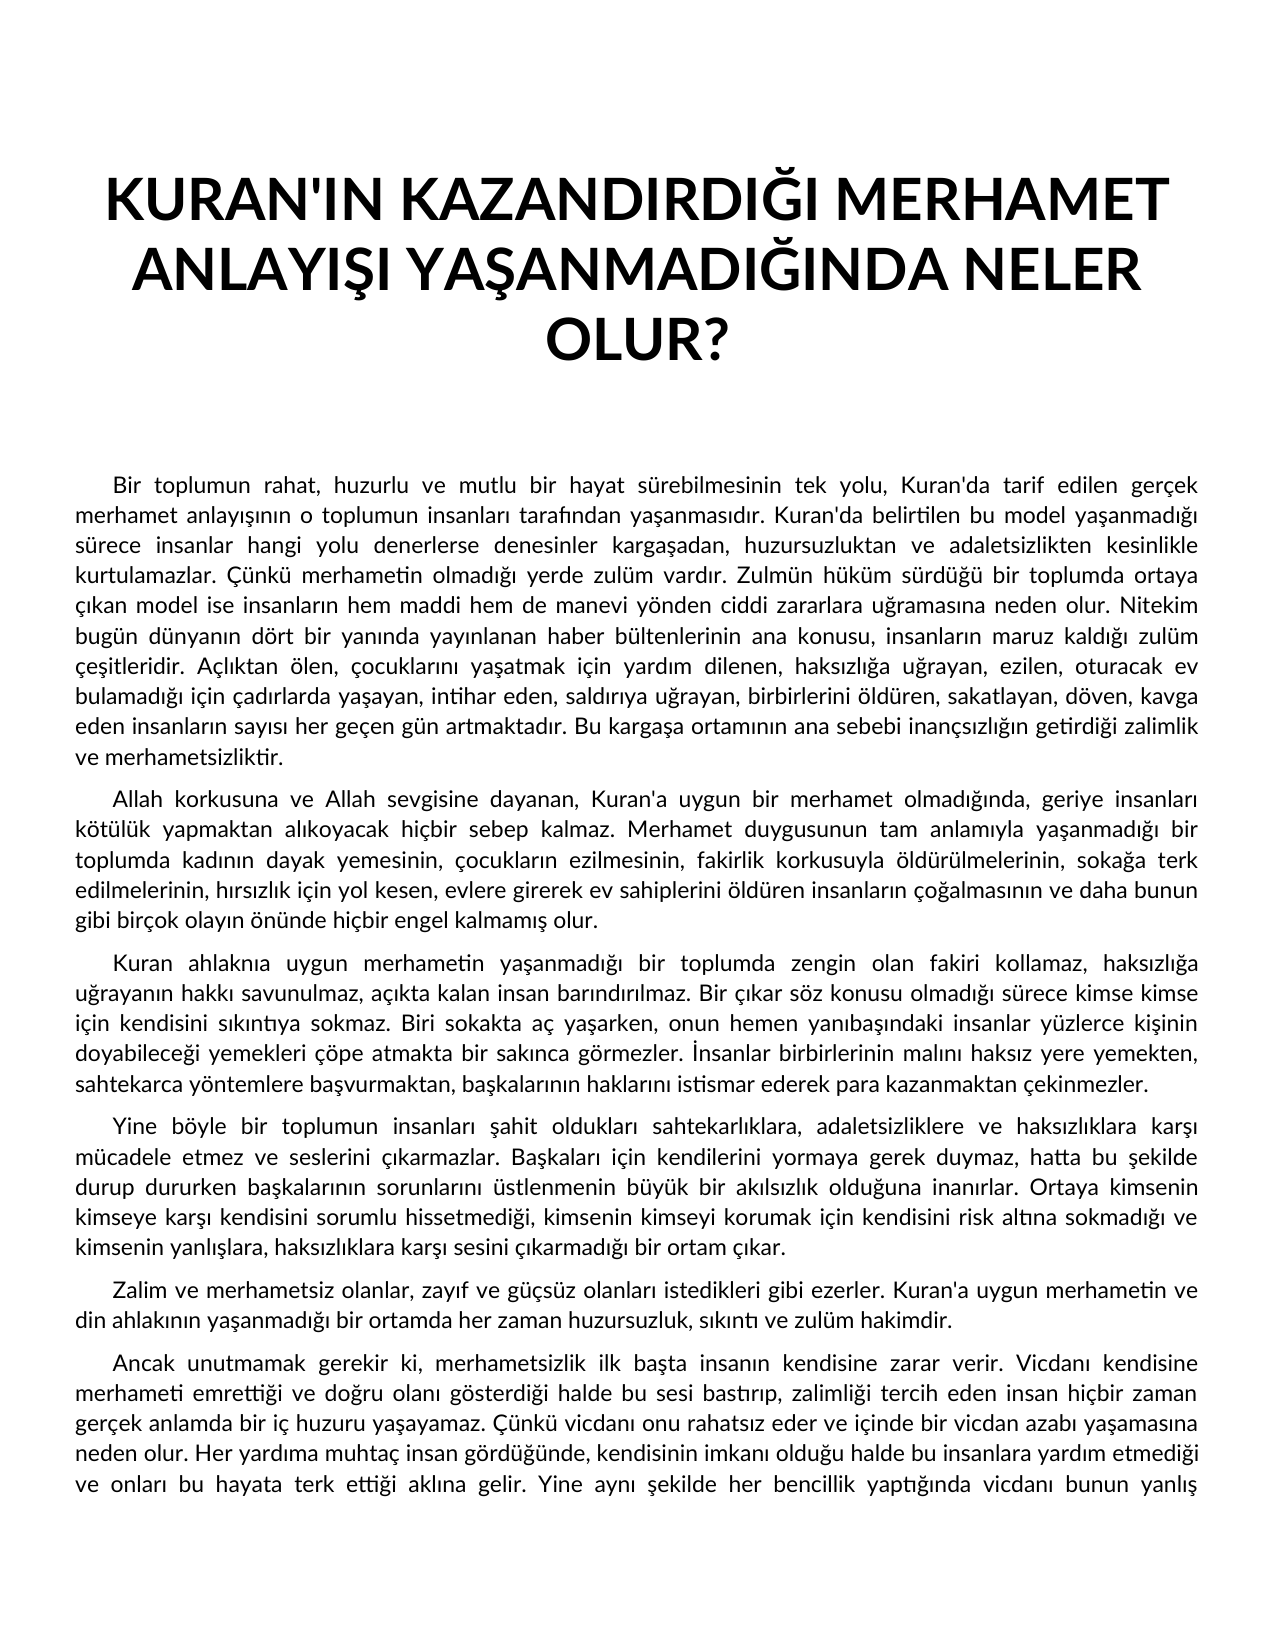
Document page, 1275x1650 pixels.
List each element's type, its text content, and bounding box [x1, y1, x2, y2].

text Kuran ahlaknıa uygun merhametin yaşanmadığı bir toplumda zengin olan fakiri kollamaz, haksızlığa uğrayanın hakkı savunulmaz, açıkta kalan insan barındırılmaz. Bir çıkar söz konusu olmadığı sürece kimse kimse için kendisini sıkıntıya sokmaz. Biri sokakta aç yaşarken, onun hemen yanıbaşındaki insanlar yüzlerce kişinin doyabileceği yemekleri çöpe atmakta bir sakınca görmezler. İnsanlar birbirlerinin malını haksız yere yemekten, sahtekarca yöntemlere başvurmaktan, başkalarının haklarını istismar ederek para kazanmaktan çekinmezler. [75, 948, 1200, 1097]
text Bir toplumun rahat, huzurlu ve mutlu bir hayat sürebilmesinin tek yolu, Kuran'da tarif edilen gerçek merhamet anlayışının o toplumun insanları tarafından yaşanmasıdır. Kuran'da belirtilen bu model yaşanmadığı sürece insanlar hangi yolu denerlerse denesinler kargaşadan, huzursuzluktan ve adaletsizlikten kesinlikle kurtulamazlar. Çünkü merhametin olmadığı yerde zulüm vardır. Zulmün hüküm sürdüğü bir toplumda ortaya çıkan model ise insanların hem maddi hem de manevi yönden ciddi zararlara uğramasına neden olur. Nitekim bugün dünyanın dört bir yanında yayınlanan haber bültenlerinin ana konusu, insanların maruz kaldığı zulüm çeşitleridir. Açlıktan ölen, çocuklarını yaşatmak için yardım dilenen, haksızlığa uğrayan, ezilen, oturacak ev bulamadığı için çadırlarda yaşayan, intihar eden, saldırıya uğrayan, birbirlerini öldüren, sakatlayan, döven, kavga eden insanların sayısı her geçen gün artmaktadır. Bu kargaşa ortamının ana sebebi inançsızlığın getirdiği zalimlik ve merhametsizliktir. [75, 470, 1200, 770]
text Zalim ve merhametsiz olanlar, zayıf ve güçsüz olanları istedikleri gibi ezerler. Kuran'a uygun merhametin ve din ahlakının yaşanmadığı bir ortamda her zaman huzursuzluk, sıkıntı ve zulüm hakimdir. [75, 1276, 1200, 1333]
text Ancak unutmamak gerekir ki, merhametsizlik ilk başta insanın kendisine zarar verir. Vicdanı kendisine merhameti emrettiği ve doğru olanı gösterdiği halde bu sesi bastırıp, zalimliği tercih eden insan hiçbir zaman gerçek anlamda bir iç huzuru yaşayamaz. Çünkü vicdanı onu rahatsız eder ve içinde bir vicdan azabı yaşamasına neden olur. Her yardıma muhtaç insan gördüğünde, kendisinin imkanı olduğu halde bu insanlara yardım etmediği ve onları bu hayata terk ettiği aklına gelir. Yine aynı şekilde her bencillik yaptığında vicdanı bunun yanlış [75, 1348, 1200, 1497]
text Yine böyle bir toplumun insanları şahit oldukları sahtekarlıklara, adaletsizliklere ve haksızlıklara karşı mücadele etmez ve seslerini çıkarmazlar. Başkaları için kendilerini yormaya gerek duymaz, hatta bu şekilde durup dururken başkalarının sorunlarını üstlenmenin büyük bir akılsızlık olduğuna inanırlar. Ortaya kimsenin kimseye karşı kendisini sorumlu hissetmediği, kimsenin kimseyi korumak için kendisini risk altına sokmadığı ve kimsenin yanlışlara, haksızlıklara karşı sesini çıkarmadığı bir ortam çıkar. [75, 1112, 1200, 1260]
subtitle KURAN'IN KAZANDIRDIĞI MERHAMET ANLAYIŞI YAŞANMADIĞINDA NELER OLUR? [75, 162, 1200, 372]
text Allah korkusuna ve Allah sevgisine dayanan, Kuran'a uygun bir merhamet olmadığında, geriye insanları kötülük yapmaktan alıkoyacak hiçbir sebep kalmaz. Merhamet duygusunun tam anlamıyla yaşanmadığı bir toplumda kadının dayak yemesinin, çocukların ezilmesinin, fakirlik korkusuyla öldürülmelerinin, sokağa terk edilmelerinin, hırsızlık için yol kesen, evlere girerek ev sahiplerini öldüren insanların çoğalmasının ve daha bunun gibi birçok olayın önünde hiçbir engel kalmamış olur. [75, 785, 1200, 933]
